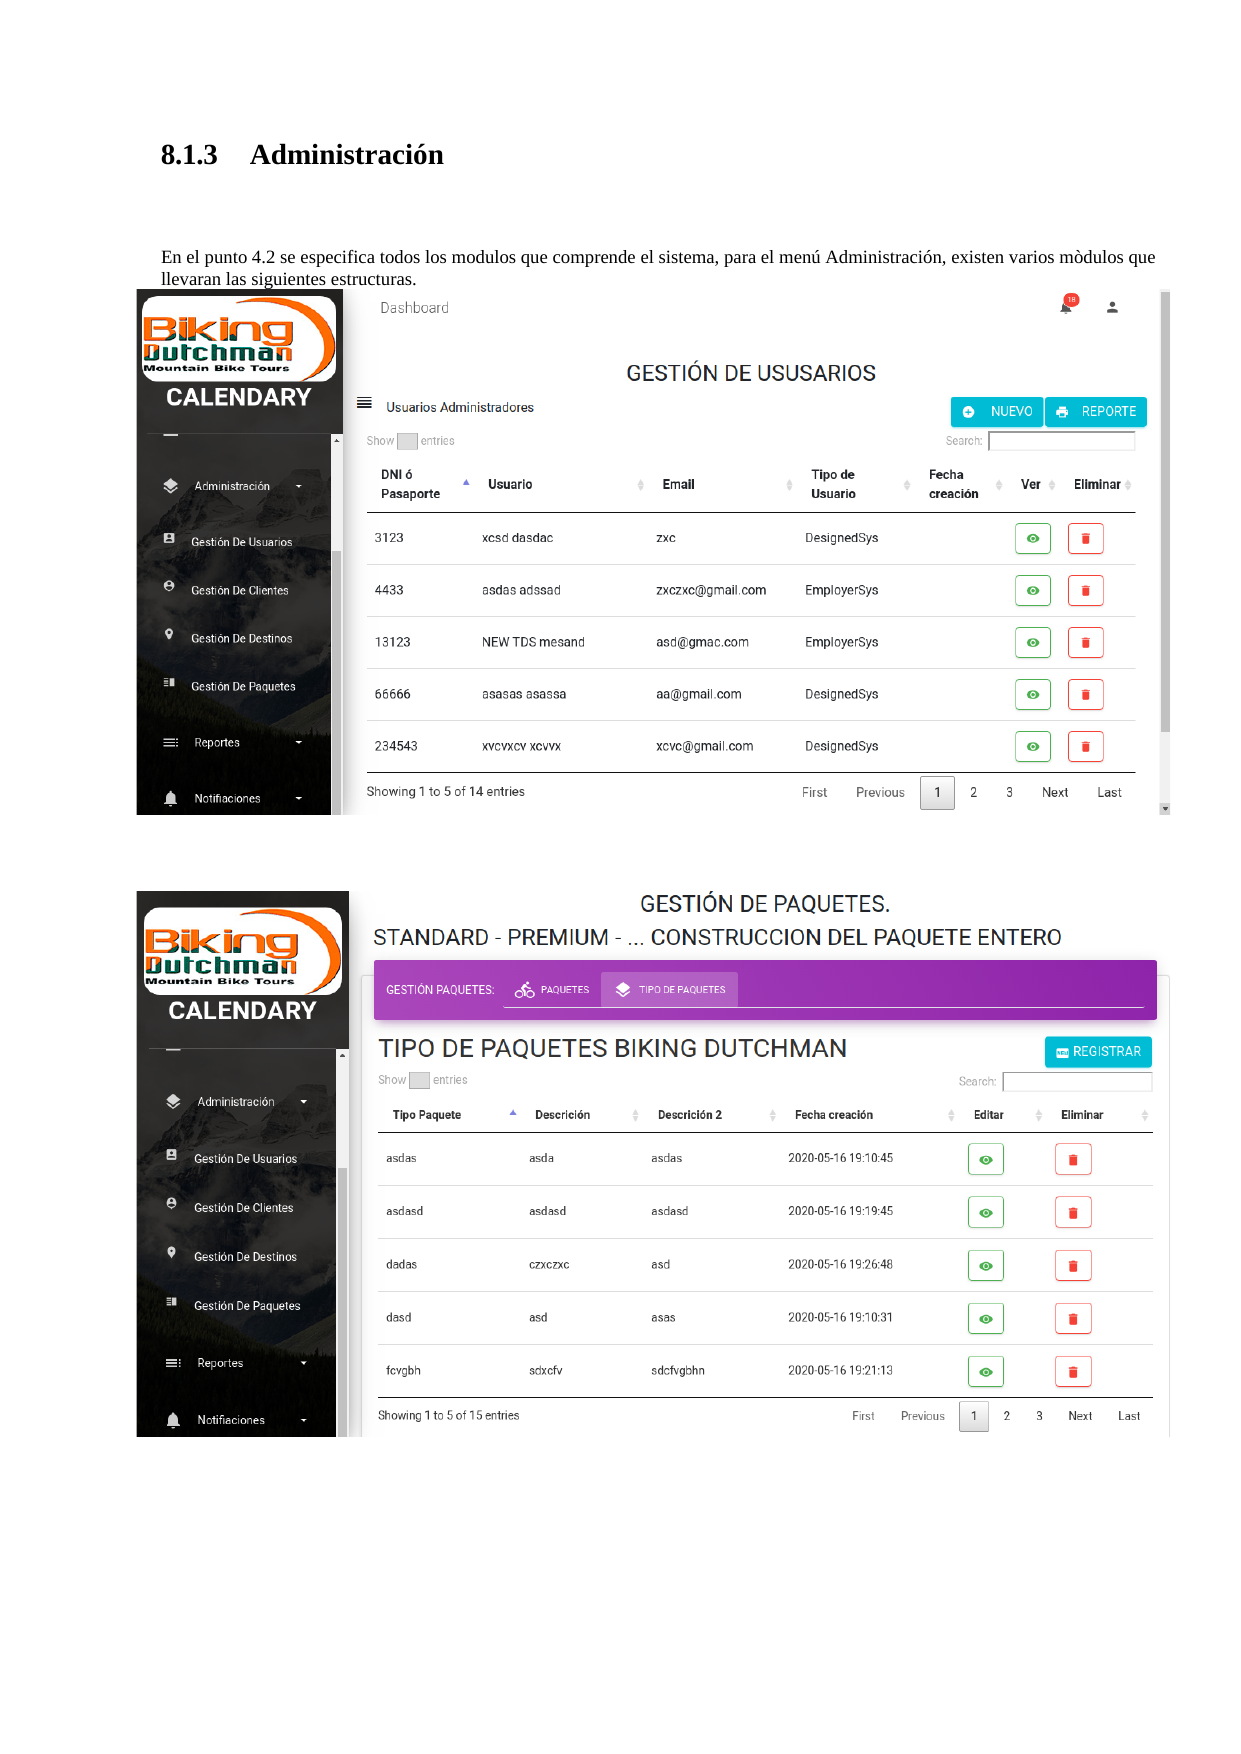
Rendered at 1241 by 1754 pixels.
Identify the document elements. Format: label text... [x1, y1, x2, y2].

picture [136, 891, 1171, 1437]
text En el punto 4.2 se especifica todos los modulos que comprende el sistema, para el menú Administración, existen varios mòdulos que llevaran las siguientes estructuras. [161, 246, 1194, 289]
subtitle Administración [161, 137, 1194, 171]
picture [136, 289, 1171, 815]
